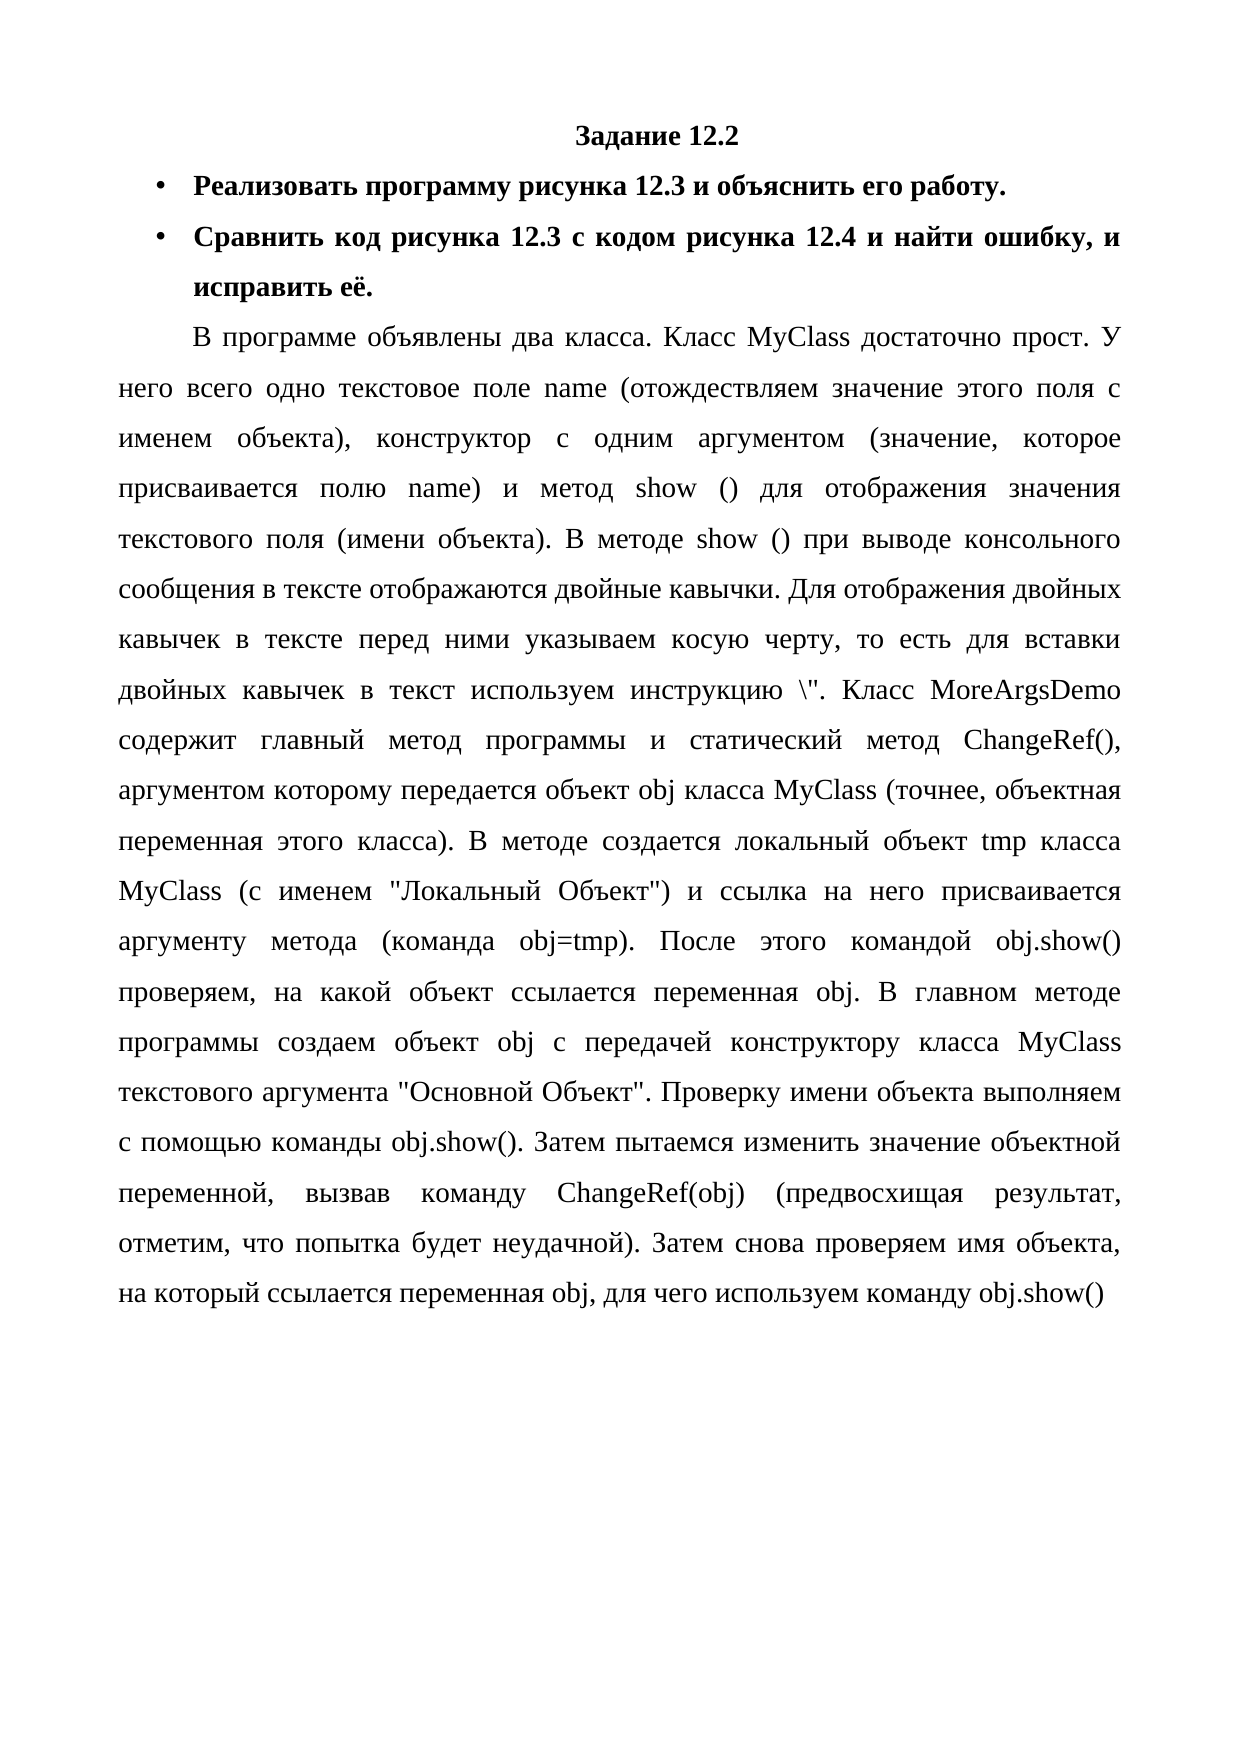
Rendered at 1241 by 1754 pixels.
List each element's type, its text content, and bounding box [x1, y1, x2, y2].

text В программе объявлены два класса. Класс MyClass достаточно прост. У него всего одно текстовое поле name (отождествляем значение этого поля с именем объекта), конструктор с одним аргументом (значение, которое присваивается полю name) и метод show () для отображения значения текстового поля (имени объекта). В методе show () при выводе консольного сообщения в тексте отображаются двойные кавычки. Для отображения двойных кавычек в тексте перед ними указываем косую черту, то есть для вставки двойных кавычек в текст используем инструкцию \". Класс MoreArgsDemo содержит главный метод программы и статический метод ChangeRef(), аргументом которому передается объект obj класса MyClass (точнее, объектная переменная этого класса). В методе создается локальный объект tmp класса MyClass (с именем "Локальный Объект") и ссылка на него присваивается аргументу метода (команда obj=tmp). После этого командой obj.show() проверяем, на какой объект ссылается переменная obj. В главном методе программы создаем объект obj с передачей конструктору класса MyClass текстового аргумента "Основной Объект". Проверку имени объекта выполняем с помощью команды obj.show(). Затем пытаемся изменить значение объектной переменной, вызвав команду ChangeRef(obj) (предвосхищая результат, отметим, что попытка будет неудачной). Затем снова проверяем имя объекта, на который ссылается переменная obj, для чего используем команду obj.show() [118, 319, 1122, 1309]
list Сравнить код рисунка 12.3 с кодом рисунка 12.4 и найти ошибку, и исправить её. [156, 219, 1122, 303]
text Задание 12.2 [118, 118, 1122, 152]
list Реализовать программу рисунка 12.3 и объяснить его работу. [156, 168, 1122, 202]
